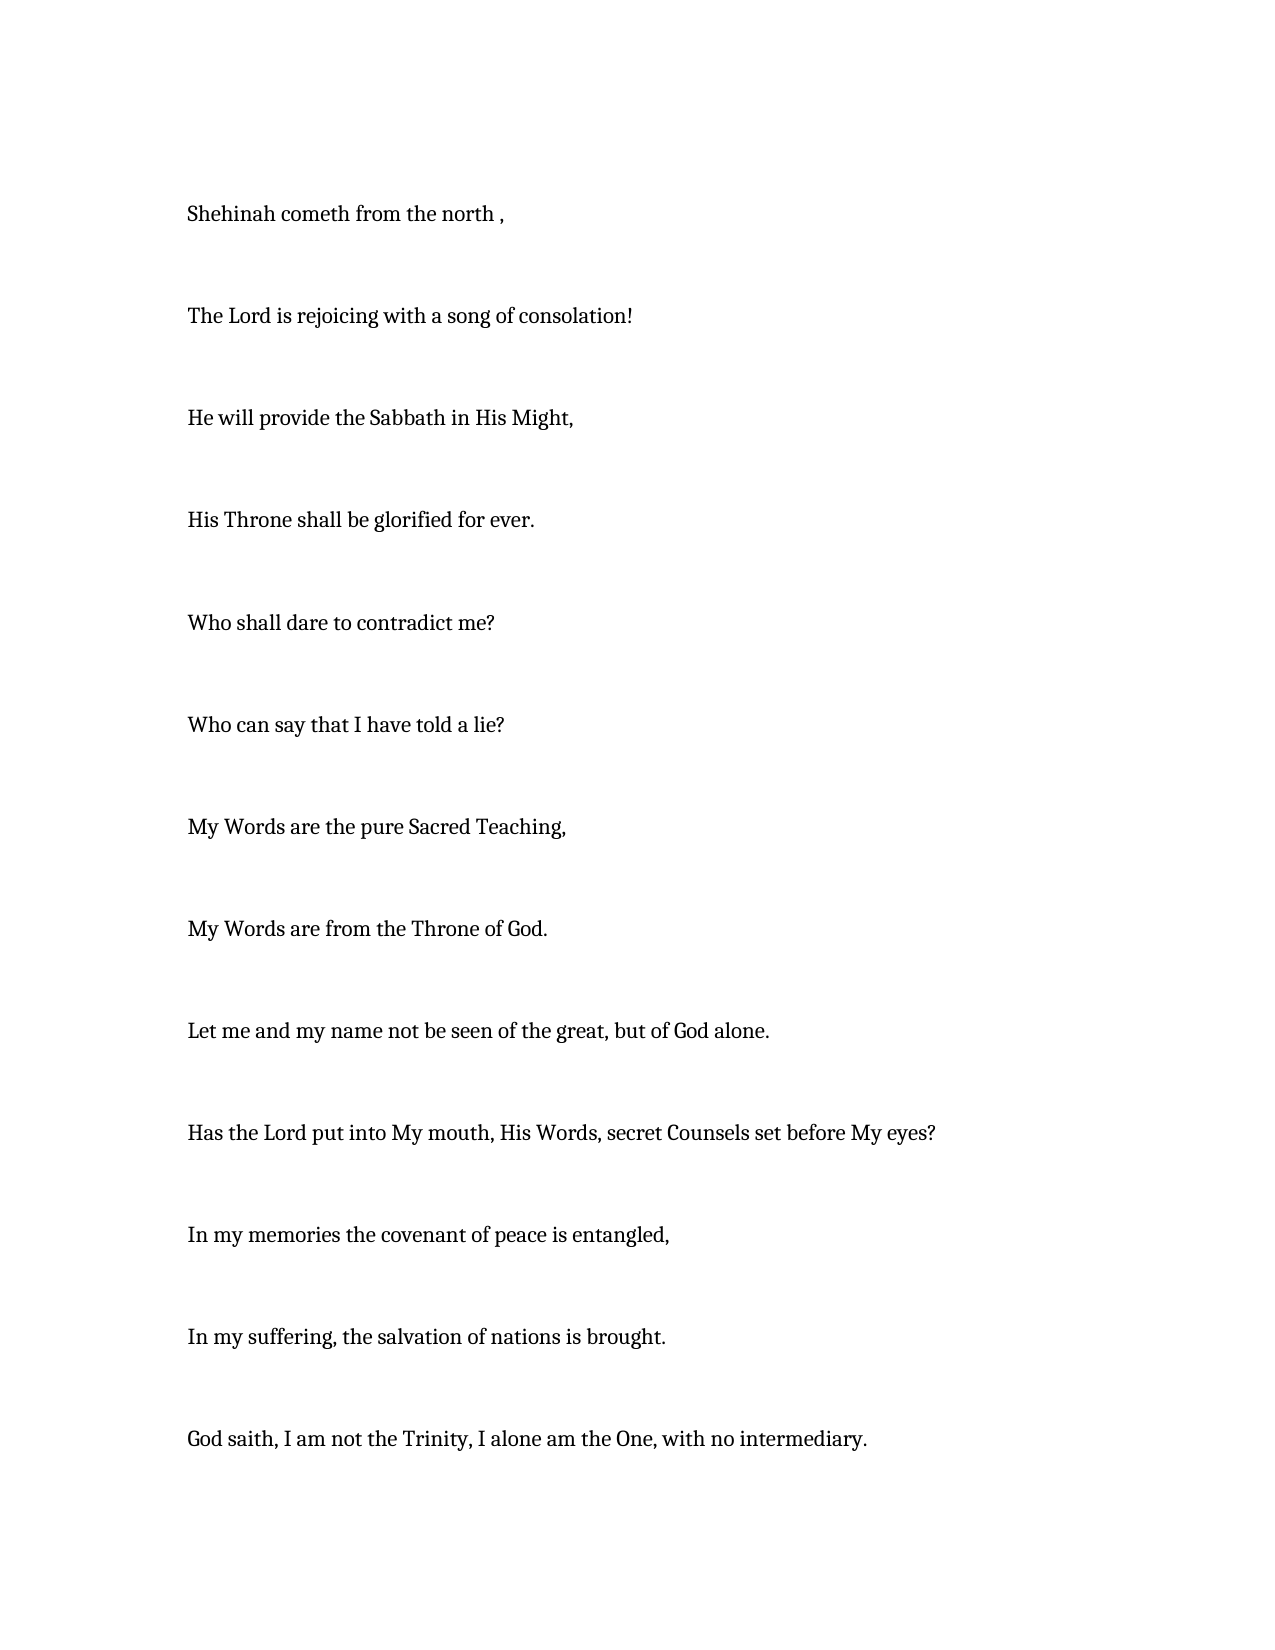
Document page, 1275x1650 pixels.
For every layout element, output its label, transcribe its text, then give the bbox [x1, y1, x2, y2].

text In my suffering, the salvation of nations is brought. [187, 1324, 1087, 1350]
text Who can say that I have told a lie? [187, 711, 1087, 738]
text My Words are from the Throne of God. [187, 916, 1087, 942]
text He will provide the Sabbath in His Might, [187, 405, 1087, 432]
text Who shall dare to contradict me? [187, 609, 1087, 636]
text Shehinah cometh from the north , [187, 201, 1087, 227]
text His Throne shall be glorified for ever. [187, 507, 1087, 534]
text The Lord is rejoicing with a song of consolation! [187, 303, 1087, 329]
text My Words are the pure Sacred Teaching, [187, 813, 1087, 840]
text Let me and my name not be seen of the great, but of God alone. [187, 1018, 1087, 1044]
text Has the Lord put into My mouth, His Words, secret Counsels set before My eyes? [187, 1120, 1087, 1146]
text In my memories the covenant of peace is entangled, [187, 1222, 1087, 1248]
text God saith, I am not the Trinity, I alone am the One, with no intermediary. [187, 1426, 1087, 1452]
